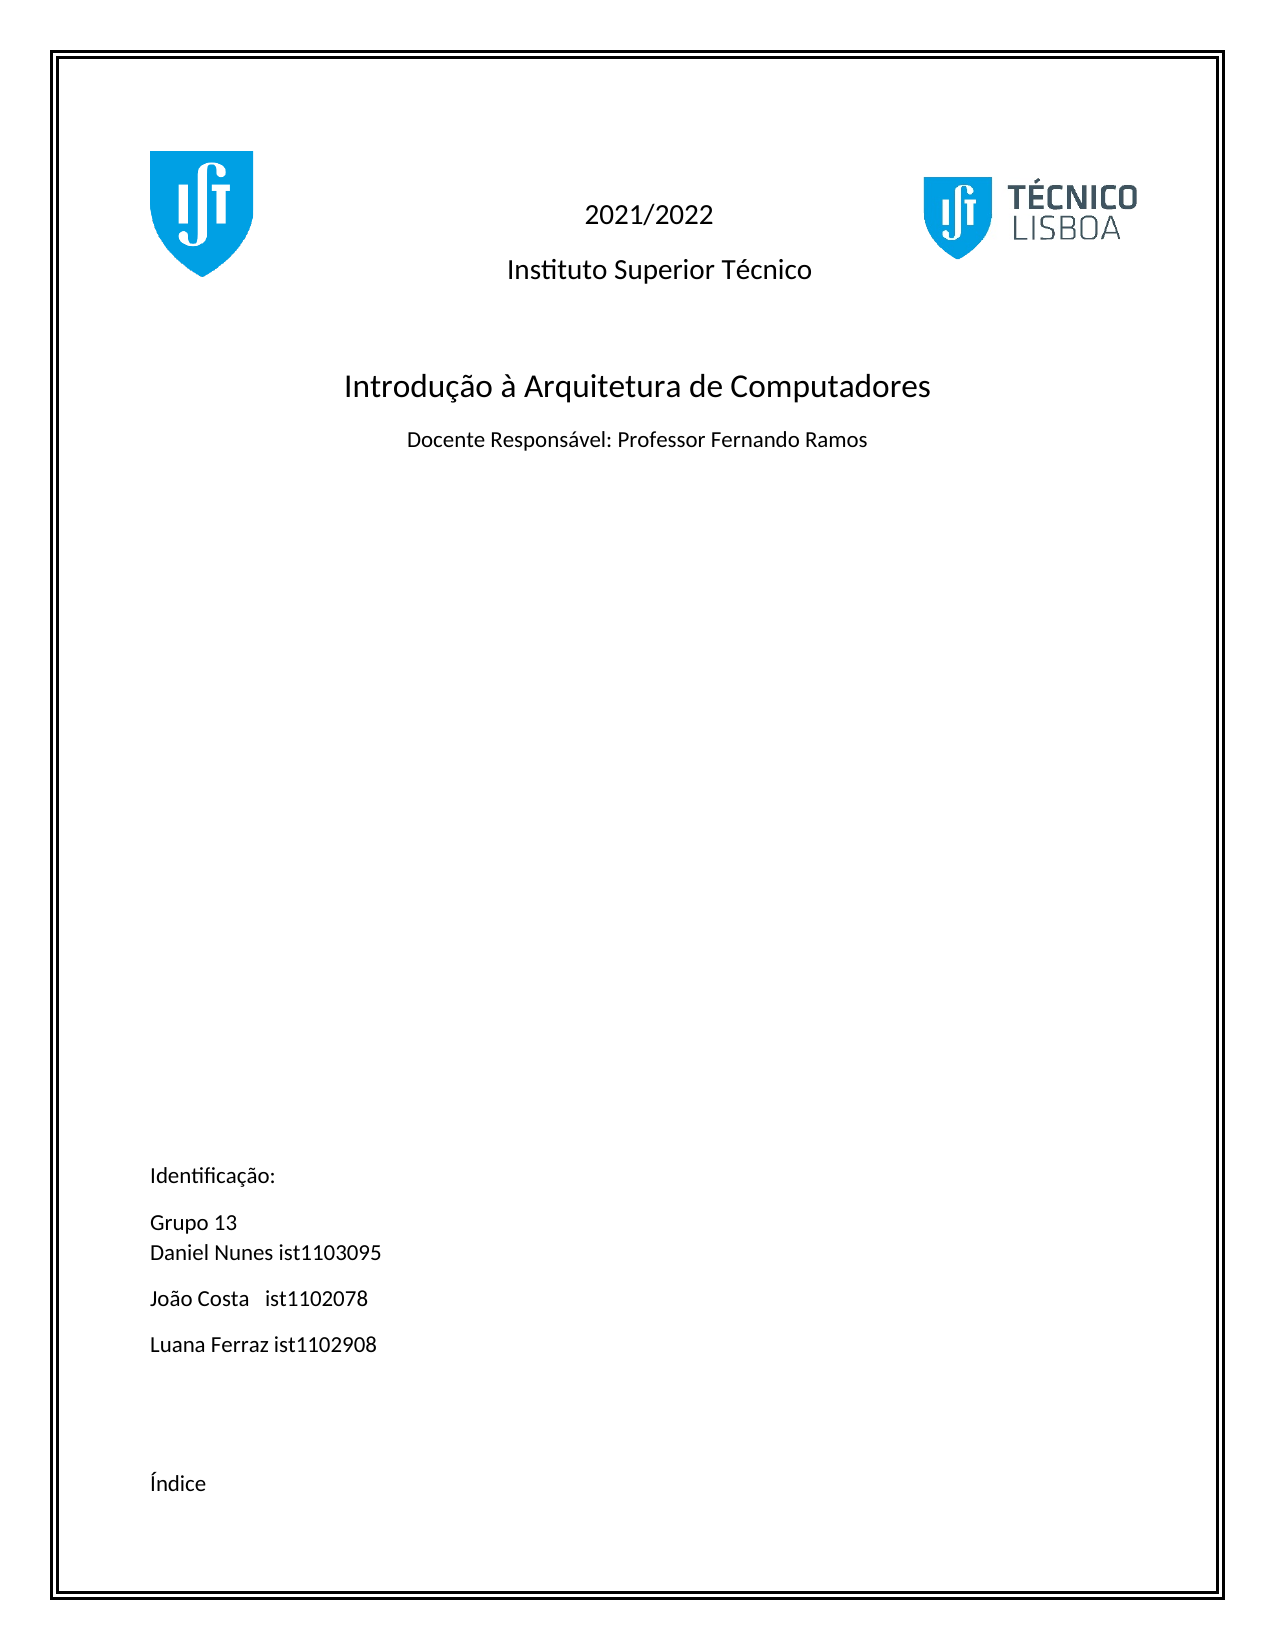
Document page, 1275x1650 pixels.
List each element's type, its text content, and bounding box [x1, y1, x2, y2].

text Introdução à Arquitetura de Computadores [150, 365, 1125, 406]
text João Costa ist1102078 [150, 1284, 1125, 1312]
text Luana Ferraz ist1102908 [150, 1330, 1125, 1358]
text Identificação: [150, 1162, 1125, 1190]
text Docente Responsável: Professor Fernando Ramos [150, 425, 1125, 453]
text Instituto Superior Técnico [300, 251, 1125, 286]
text [993, 210, 1125, 232]
text Grupo 13 Daniel Nunes ist1103095 [150, 1208, 1125, 1266]
text Índice [150, 1469, 1125, 1497]
text 2021/2022 [300, 196, 927, 232]
